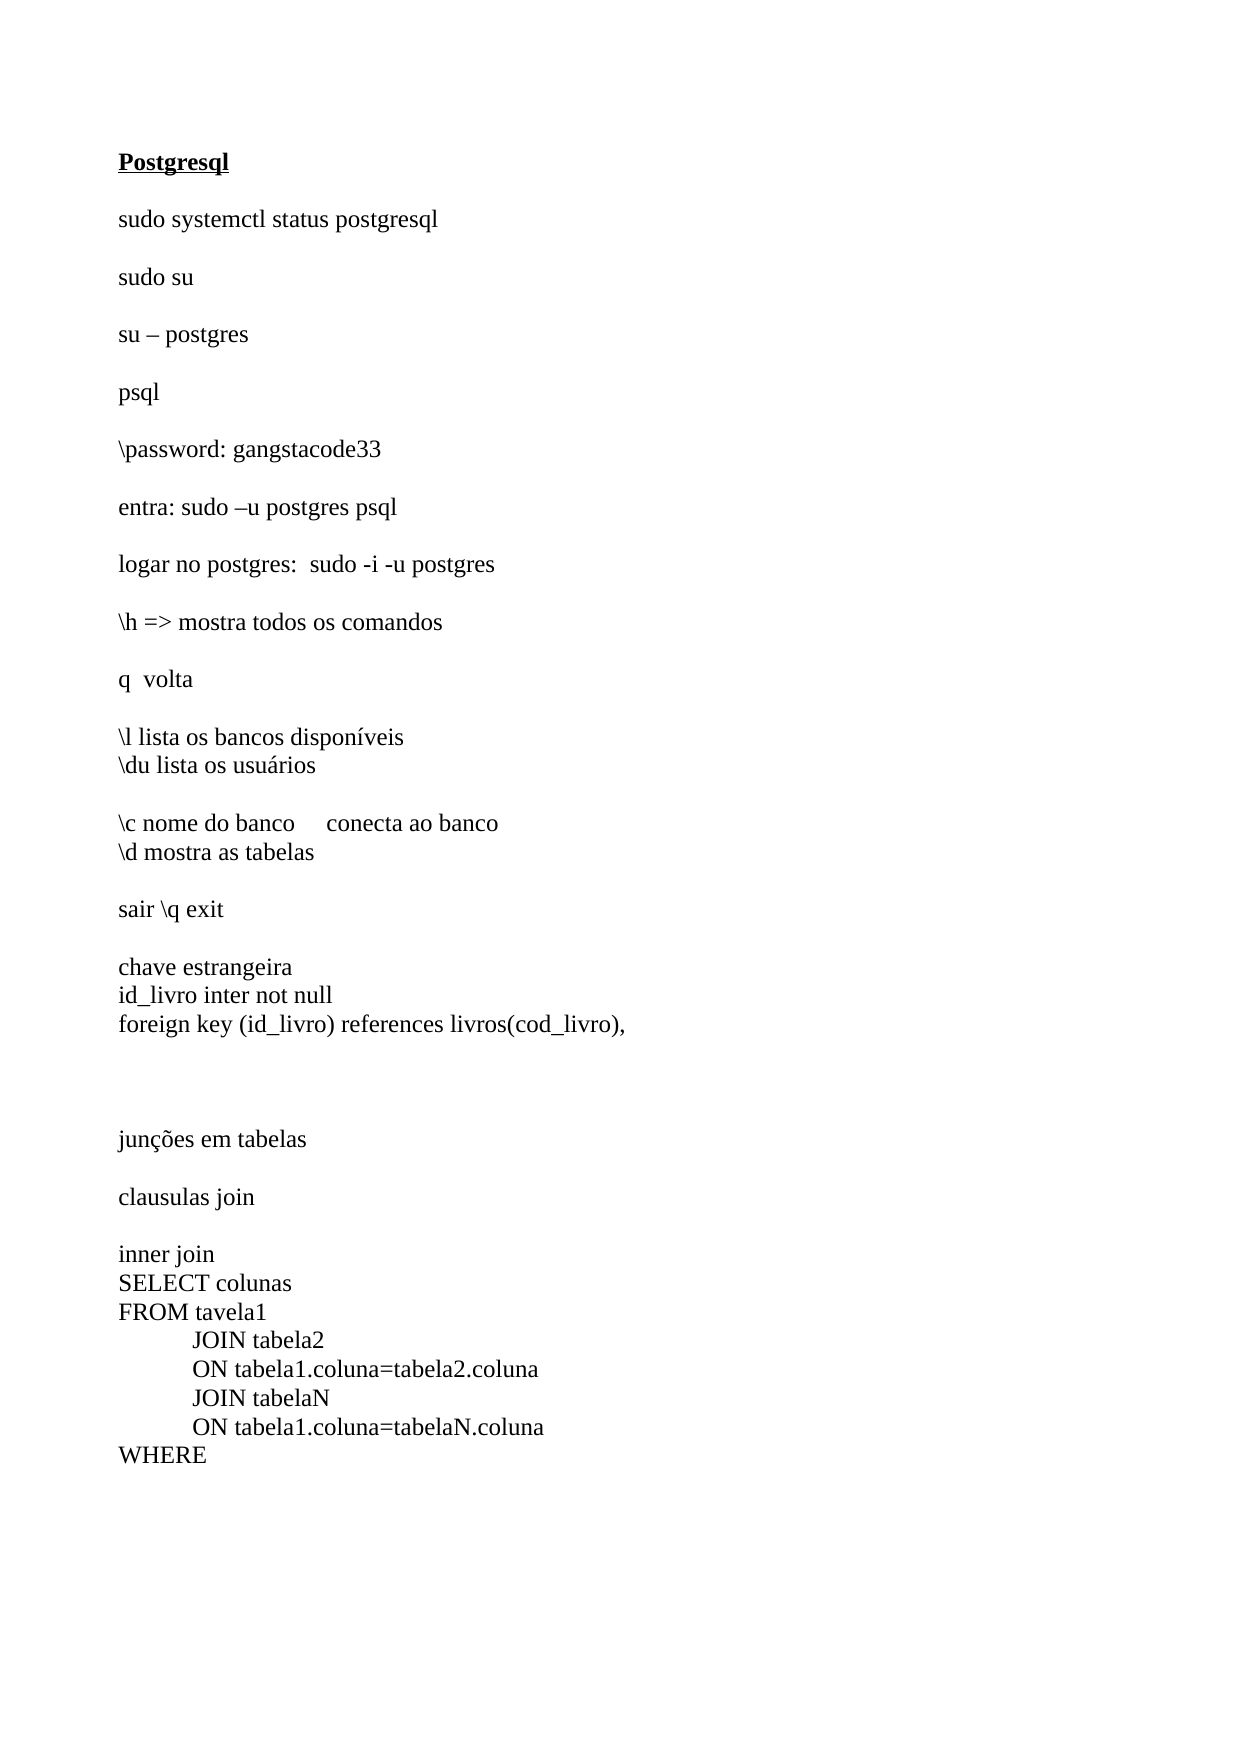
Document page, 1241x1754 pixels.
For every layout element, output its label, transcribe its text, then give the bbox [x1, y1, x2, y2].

text FROM tavela1 [118, 1297, 1122, 1326]
text JOIN tabela2 [118, 1326, 1122, 1354]
text foreign key (id_livro) references livros(cod_livro), [118, 1009, 1122, 1038]
text q volta [118, 664, 1122, 693]
text JOIN tabelaN [118, 1383, 1122, 1412]
text \password: gangstacode33 [118, 434, 1122, 463]
text chave estrangeira [118, 952, 1122, 981]
text Postgresql [118, 147, 1122, 176]
text \du lista os usuários [118, 751, 1122, 779]
text \c nome do banco conecta ao banco [118, 808, 1122, 837]
text logar no postgres: sudo -i -u postgres [118, 549, 1122, 578]
text su – postgres [118, 319, 1122, 348]
text ON tabela1.coluna=tabela2.coluna [118, 1354, 1122, 1383]
text ON tabela1.coluna=tabelaN.coluna [118, 1412, 1122, 1441]
text SELECT colunas [118, 1268, 1122, 1297]
text psql [118, 377, 1122, 406]
text \d mostra as tabelas [118, 837, 1122, 866]
text \l lista os bancos disponíveis [118, 722, 1122, 751]
text id_livro inter not null [118, 981, 1122, 1009]
text clausulas join [118, 1182, 1122, 1211]
text sair \q exit [118, 894, 1122, 923]
text sudo su [118, 262, 1122, 291]
text \h => mostra todos os comandos [118, 607, 1122, 636]
text junções em tabelas [118, 1124, 1122, 1153]
text inner join [118, 1239, 1122, 1268]
text entra: sudo –u postgres psql [118, 492, 1122, 521]
text WHERE [118, 1441, 1122, 1469]
text sudo systemctl status postgresql [118, 204, 1122, 233]
